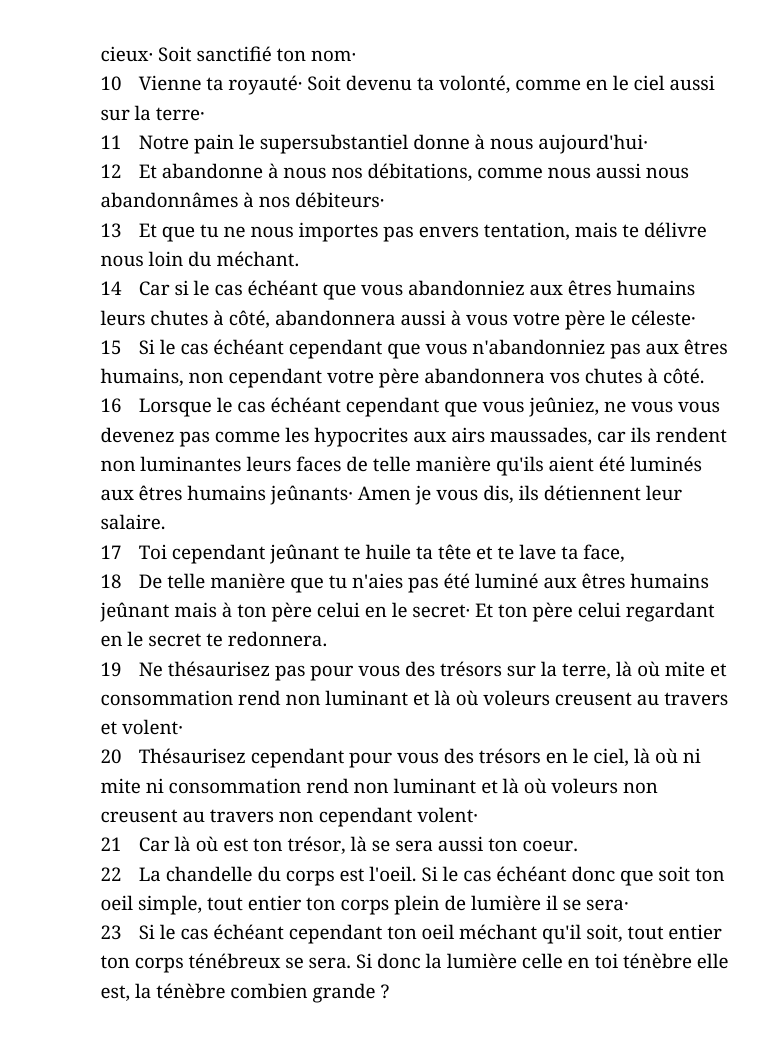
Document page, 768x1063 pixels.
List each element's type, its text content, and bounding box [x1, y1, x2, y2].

text cieux· Soit sanctifié ton nom· 10 Vienne ta royauté· Soit devenu ta volonté, comme en le ciel aussi sur la terre· 11 Notre pain le supersubstantiel donne à nous aujourd'hui· 12 Et abandonne à nous nos débitations, comme nous aussi nous abandonnâmes à nos débiteurs· 13 Et que tu ne nous importes pas envers tentation, mais te délivre nous loin du méchant. 14 Car si le cas échéant que vous abandonniez aux êtres humains leurs chutes à côté, abandonnera aussi à vous votre père le céleste· 15 Si le cas échéant cependant que vous n'abandonniez pas aux êtres humains, non cependant votre père abandonnera vos chutes à côté. 16 Lorsque le cas échéant cependant que vous jeûniez, ne vous vous devenez pas comme les hypocrites aux airs maussades, car ils rendent non luminantes leurs faces de telle manière qu'ils aient été luminés aux êtres humains jeûnants· Amen je vous dis, ils détiennent leur salaire. 17 Toi cependant jeûnant te huile ta tête et te lave ta face, 18 De telle manière que tu n'aies pas été luminé aux êtres humains jeûnant mais à ton père celui en le secret· Et ton père celui regardant en le secret te redonnera. 19 Ne thésaurisez pas pour vous des trésors sur la terre, là où mite et consommation rend non luminant et là où voleurs creusent au travers et volent· 20 Thésaurisez cependant pour vous des trésors en le ciel, là où ni mite ni consommation rend non luminant et là où voleurs non creusent au travers non cependant volent· 21 Car là où est ton trésor, là se sera aussi ton coeur. 22 La chandelle du corps est l'oeil. Si le cas échéant donc que soit ton oeil simple, tout entier ton corps plein de lumière il se sera· 23 Si le cas échéant cependant ton oeil méchant qu'il soit, tout entier ton corps ténébreux se sera. Si donc la lumière celle en toi ténèbre elle est, la ténèbre combien grande ? [100, 41, 729, 1003]
